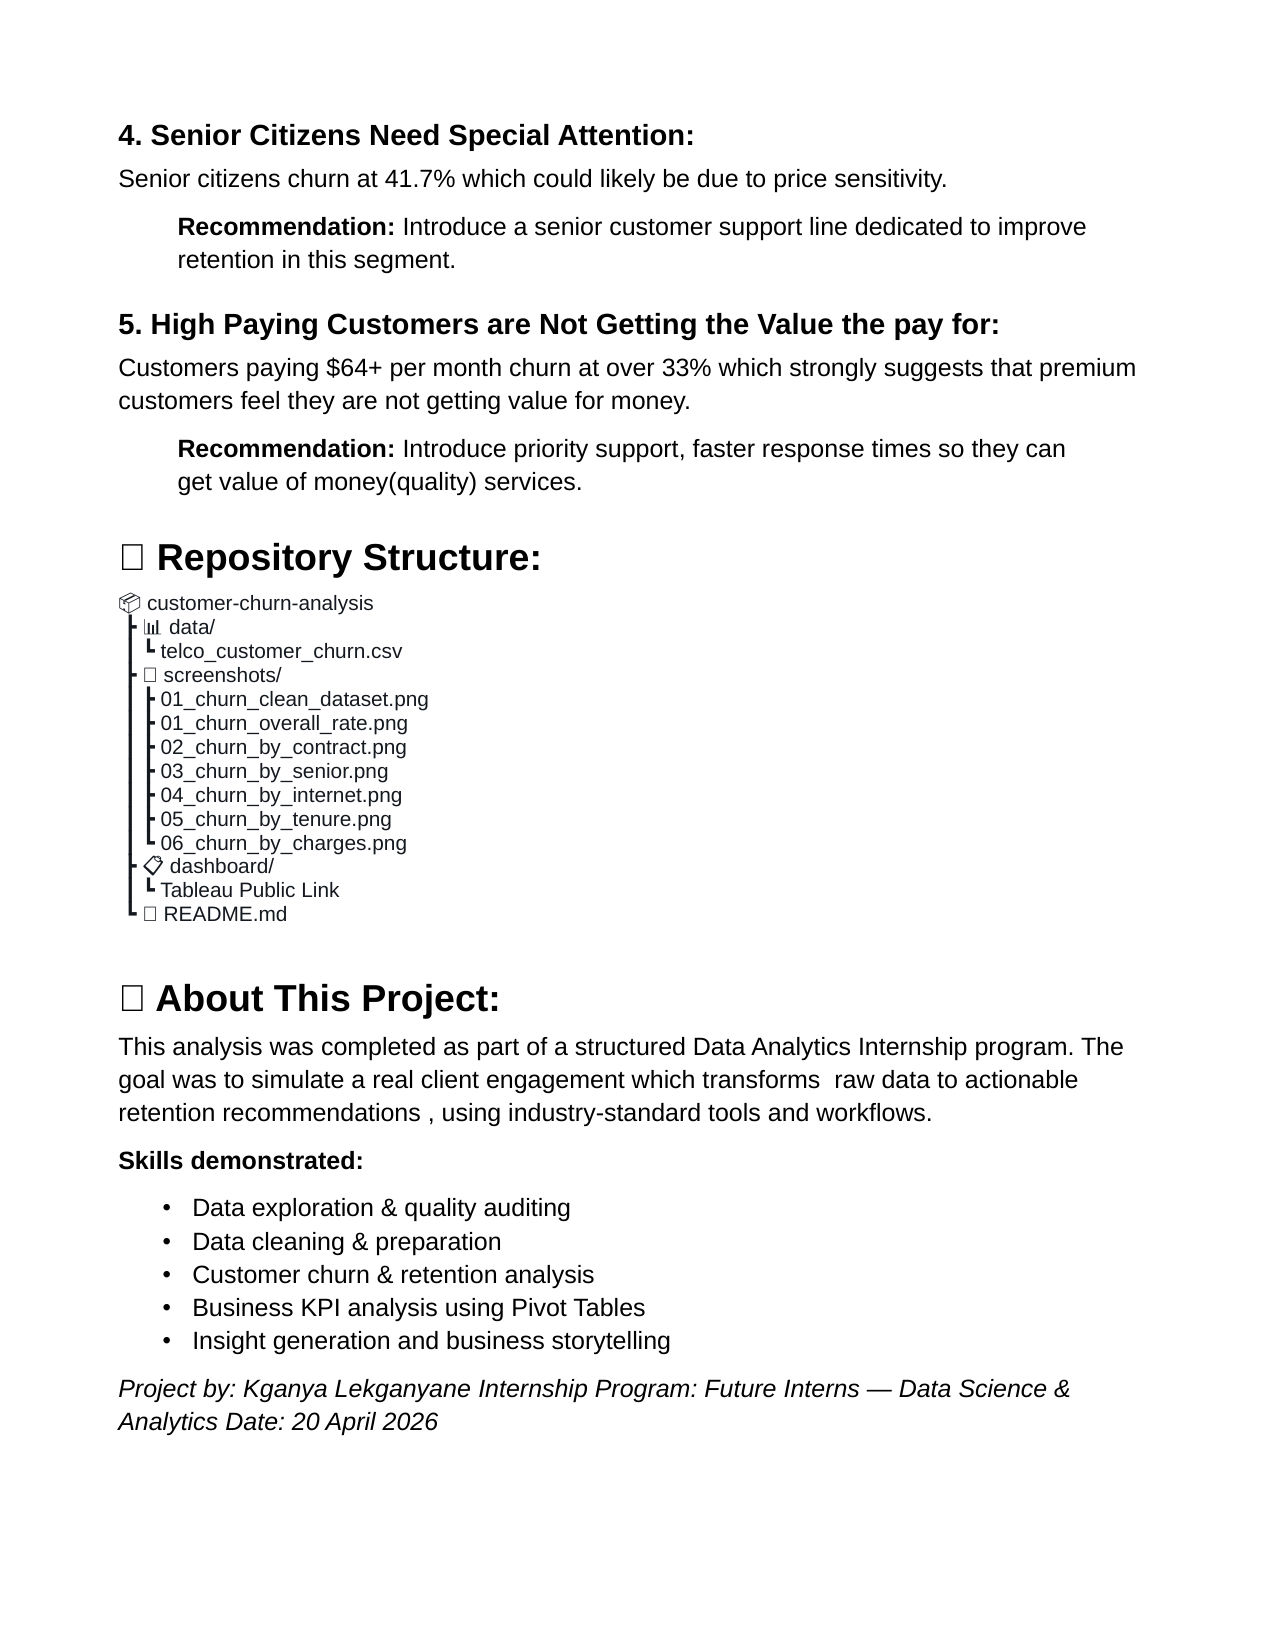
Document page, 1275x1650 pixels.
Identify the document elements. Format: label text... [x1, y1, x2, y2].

text Customers paying $64+ per month churn at over 33% which strongly suggests that premium customers feel they are not getting value for money. [118, 353, 1157, 415]
text ┃ ┣ 04_churn_by_internet.png [150, 782, 1157, 806]
list Data cleaning & preparation [162, 1226, 1157, 1255]
text ┃ ┗ telco_customer_churn.csv [132, 639, 1157, 663]
text ┣ 📊 data/ [118, 615, 129, 639]
text ┃ ┗ Tableau Public Link [132, 878, 1157, 902]
text ┃ ┗ 06_churn_by_charges.png [132, 830, 1157, 854]
text ┃ ┣ 01_churn_clean_dataset.png [150, 687, 1157, 711]
subtitle 4. Senior Citizens Need Special Attention: [118, 118, 1157, 152]
list Business KPI analysis using Pivot Tables [162, 1293, 1157, 1322]
text ┃ ┣ 01_churn_overall_rate.png [150, 711, 1157, 734]
text Project by: Kganya Lekganyane Internship Program: Future Interns — Data Science & Analytics Date: 20 April 2026 [118, 1373, 1157, 1435]
text ┣ 📊 data/ [132, 615, 1157, 639]
text ┃ ┣ 03_churn_by_senior.png [150, 758, 1157, 782]
list Customer churn & retention analysis [162, 1259, 1157, 1288]
text Recommendation: Introduce a senior customer support line dedicated to improve retention in this segment. [177, 212, 1098, 273]
text ┃ ┣ 02_churn_by_contract.png [150, 734, 1157, 758]
text ┗ 📄 README.md [118, 902, 1157, 926]
text Senior citizens churn at 41.7% which could likely be due to price sensitivity. [118, 164, 1157, 193]
text ┃ ┣ 05_churn_by_tenure.png [150, 806, 1157, 830]
text Recommendation: Introduce priority support, faster response times so they can get value of money(quality) services. [177, 434, 1098, 495]
list Insight generation and business storytelling [162, 1326, 1157, 1355]
subtitle 📂 Repository Structure: [118, 535, 1157, 578]
text Skills demonstrated: [118, 1146, 1157, 1174]
text ┣ 📋 dashboard/ [132, 854, 1157, 878]
subtitle 🚀 About This Project: [118, 976, 1157, 1019]
list Data exploration & quality auditing [162, 1193, 1157, 1222]
text 📦 customer-churn-analysis [118, 591, 1157, 615]
text ┣ 📸 screenshots/ [132, 663, 1157, 687]
subtitle 5. High Paying Customers are Not Getting the Value the pay for: [118, 307, 1157, 341]
text This analysis was completed as part of a structured Data Analytics Internship program. The goal was to simulate a real client engagement which transforms raw data to actionable retention recommendations , using industry-standard tools and workflows. [118, 1032, 1157, 1127]
